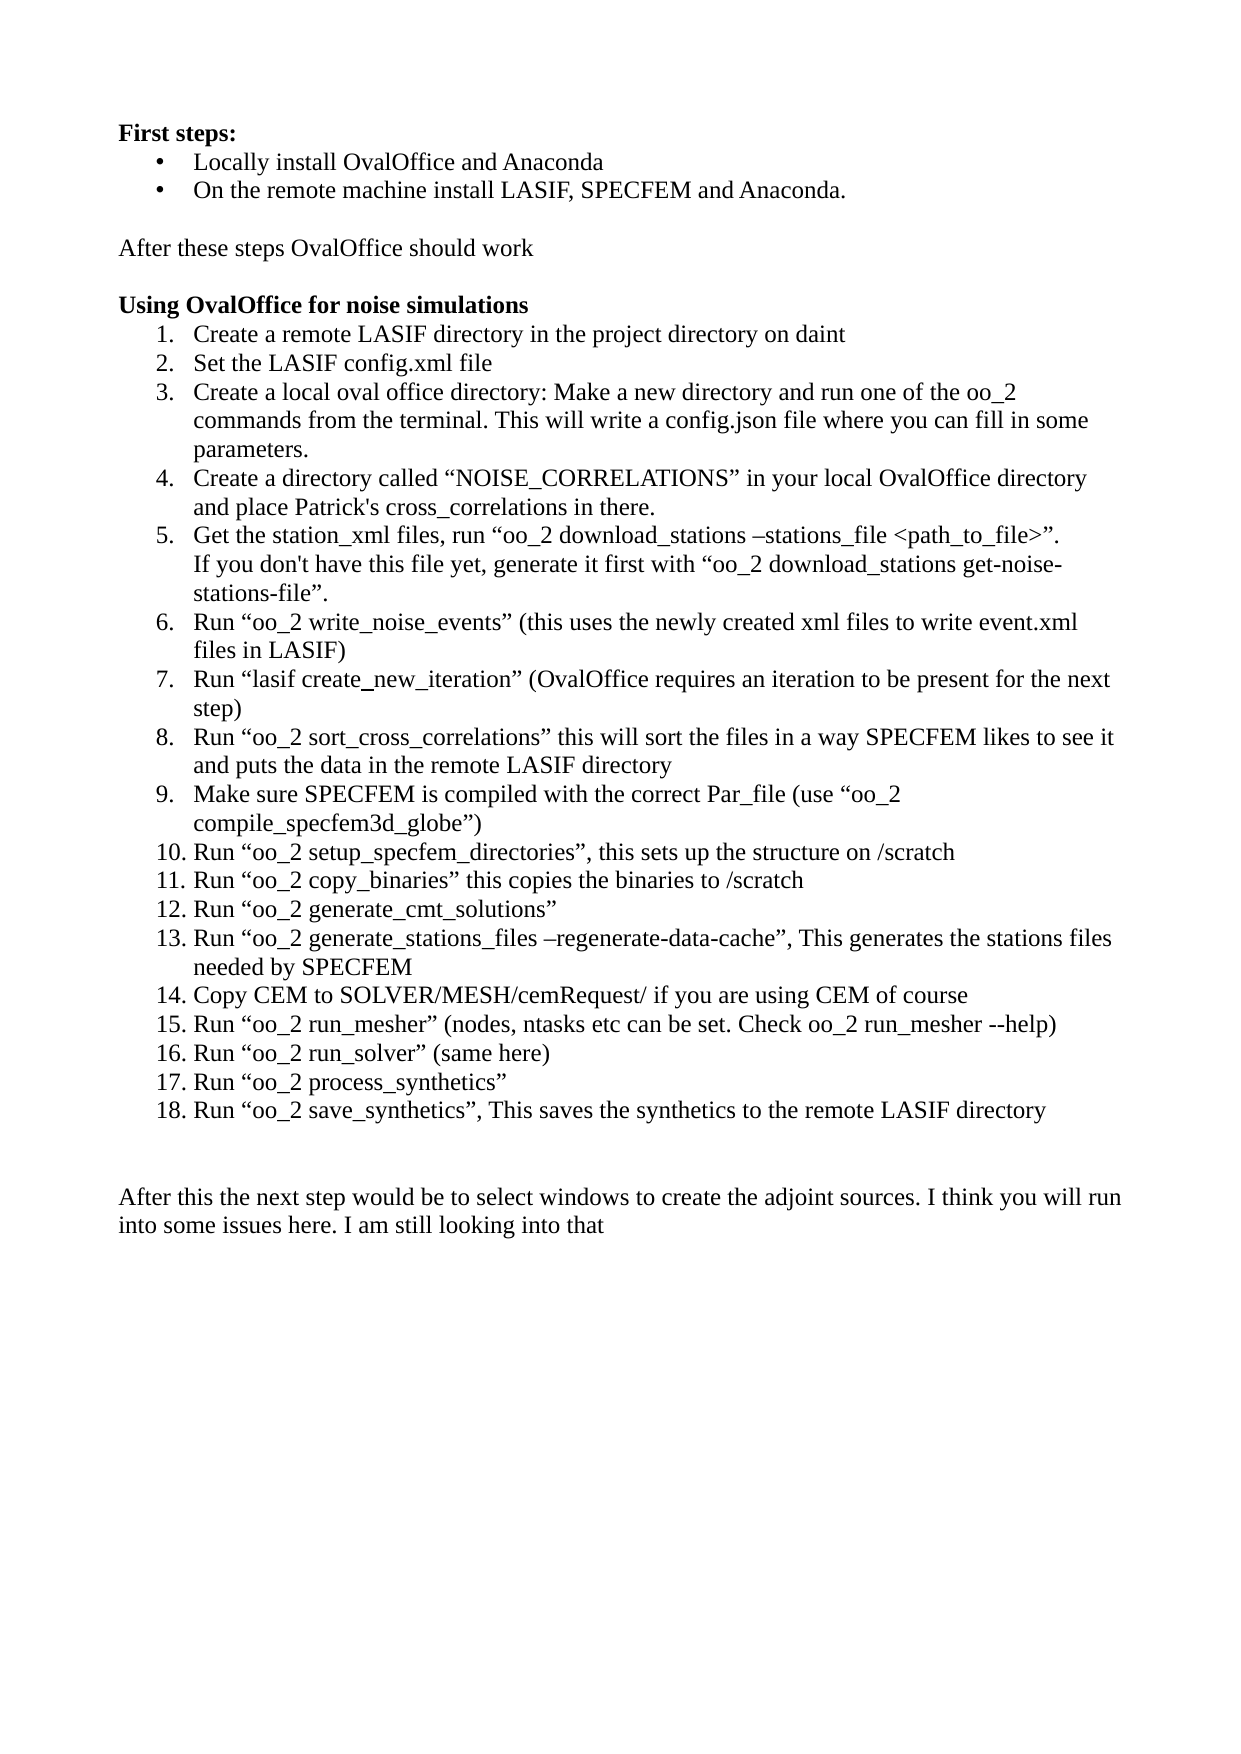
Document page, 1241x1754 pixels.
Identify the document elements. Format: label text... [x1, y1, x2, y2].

list Run “oo_2 process_synthetics” [156, 1067, 1122, 1096]
list Copy CEM to SOLVER/MESH/cemRequest/ if you are using CEM of course [156, 981, 1122, 1009]
list Run “oo_2 run_solver” (same here) [156, 1038, 1122, 1067]
list Get the station_xml files, run “oo_2 download_stations –stations_file <path_to_file>”. If you don't have this file yet, generate it first with “oo_2 download_stations get-noise-stations-file”. [156, 521, 1122, 607]
list Run “oo_2 sort_cross_correlations” this will sort the files in a way SPECFEM likes to see it and puts the data in the remote LASIF directory [156, 722, 1122, 779]
text After these steps OvalOffice should work [118, 233, 1122, 262]
list On the remote machine install LASIF, SPECFEM and Anaconda. [156, 176, 1122, 204]
list Run “oo_2 setup_specfem_directories”, this sets up the structure on /scratch [156, 837, 1122, 866]
list Run “lasif create_new_iteration” (OvalOffice requires an iteration to be present for the next step) [156, 664, 1122, 722]
list Run “oo_2 run_mesher” (nodes, ntasks etc can be set. Check oo_2 run_mesher --help) [156, 1009, 1122, 1038]
list Locally install OvalOffice and Anaconda [156, 147, 1122, 176]
list Run “oo_2 generate_cmt_solutions” [156, 894, 1122, 923]
text First steps: [118, 118, 1122, 147]
list Run “oo_2 save_synthetics”, This saves the synthetics to the remote LASIF directory [156, 1096, 1122, 1124]
list Run “oo_2 generate_stations_files –regenerate-data-cache”, This generates the stations files needed by SPECFEM [156, 923, 1122, 981]
list Set the LASIF config.xml file [156, 348, 1122, 377]
list Create a remote LASIF directory in the project directory on daint [156, 319, 1122, 348]
text After this the next step would be to select windows to create the adjoint sources. I think you will run into some issues here. I am still looking into that [118, 1182, 1122, 1239]
list Make sure SPECFEM is compiled with the correct Par_file (use “oo_2 compile_specfem3d_globe”) [156, 779, 1122, 837]
list Create a directory called “NOISE_CORRELATIONS” in your local OvalOffice directory and place Patrick's cross_correlations in there. [156, 463, 1122, 521]
list Run “oo_2 write_noise_events” (this uses the newly created xml files to write event.xml files in LASIF) [156, 607, 1122, 664]
list Create a local oval office directory: Make a new directory and run one of the oo_2 commands from the terminal. This will write a config.json file where you can fill in some parameters. [156, 377, 1122, 463]
text Using OvalOffice for noise simulations [118, 291, 1122, 319]
list Run “oo_2 copy_binaries” this copies the binaries to /scratch [156, 866, 1122, 894]
